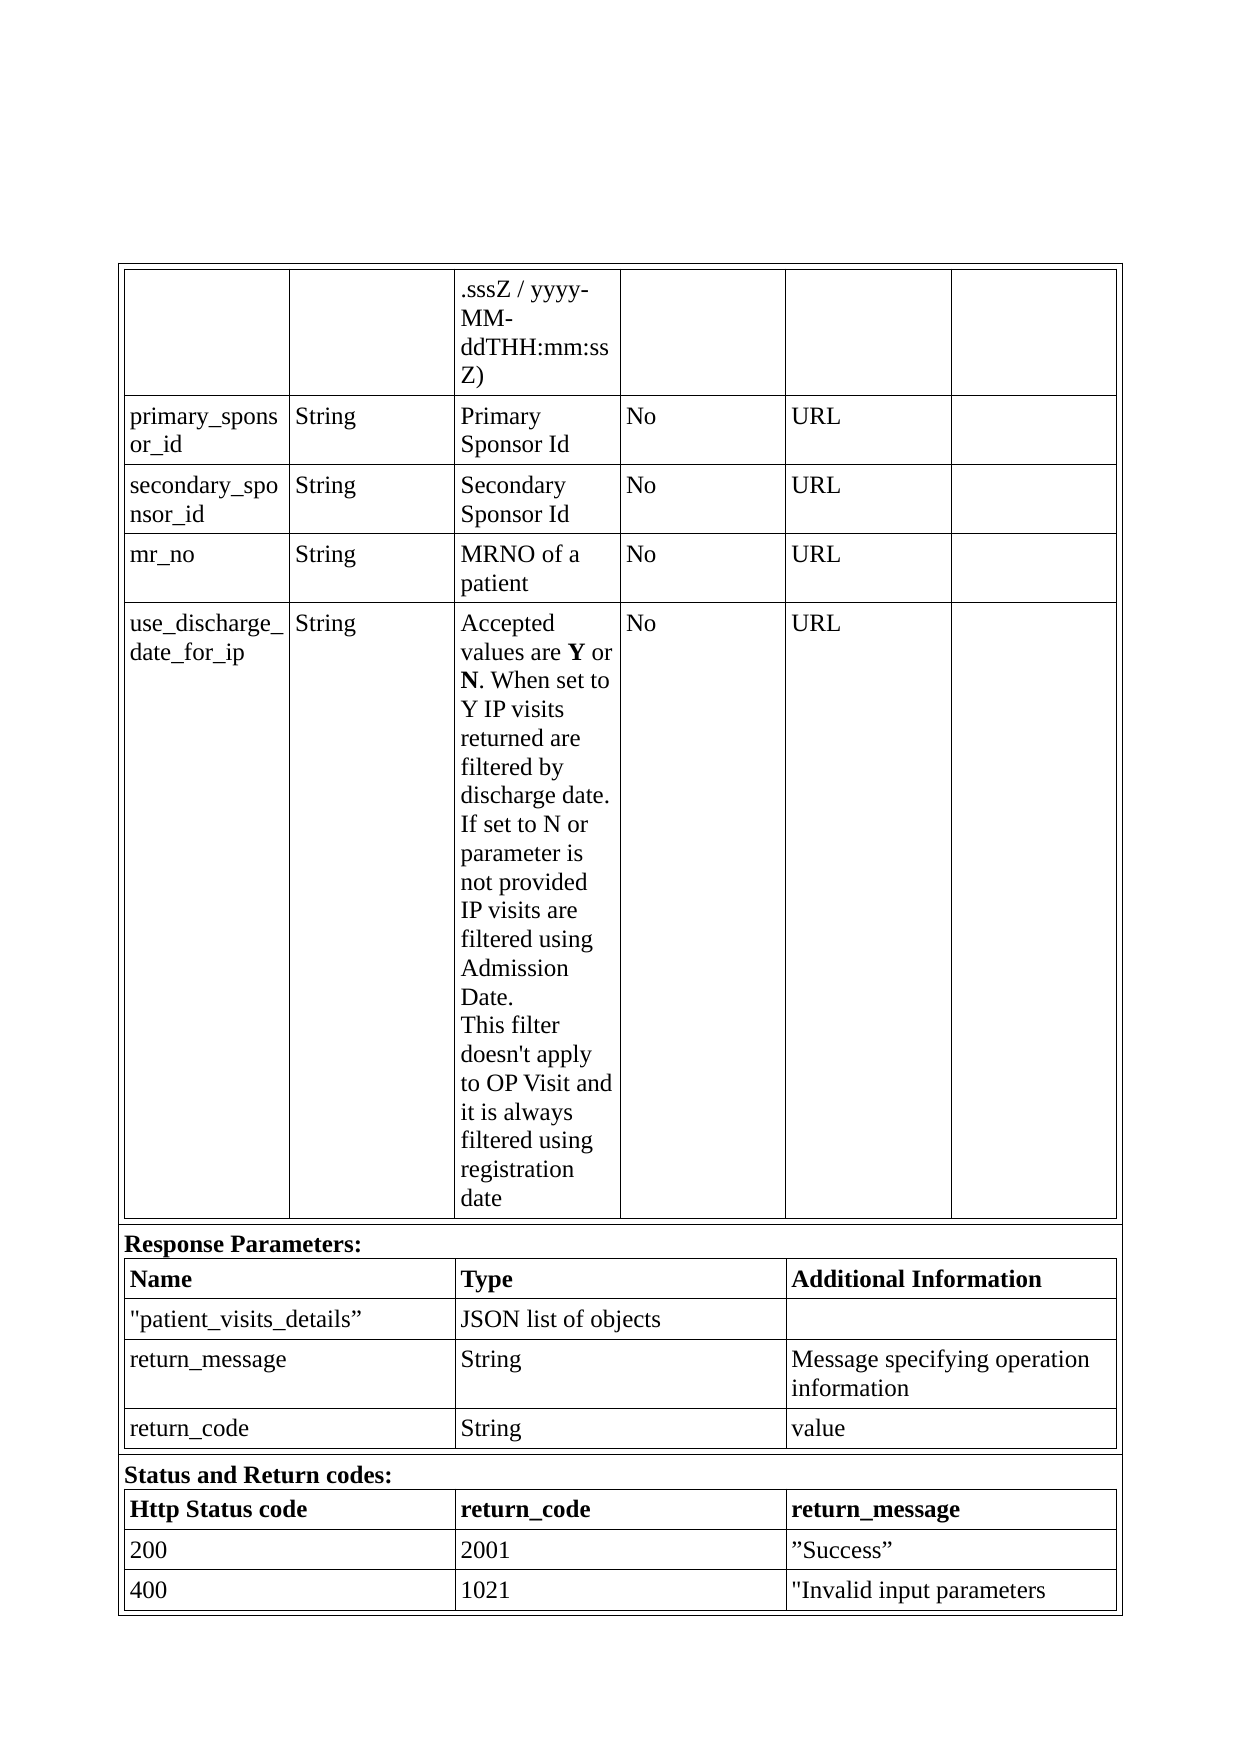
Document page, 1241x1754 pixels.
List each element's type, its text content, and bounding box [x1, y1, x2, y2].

table_cell URL [786, 603, 951, 1217]
table_cell No [621, 534, 785, 602]
table_cell "patient_visits_details” [125, 1299, 455, 1339]
table_cell No [621, 465, 785, 533]
table_cell [787, 1299, 1116, 1339]
table_header Name [125, 1259, 455, 1298]
table_header Type [456, 1259, 786, 1298]
table_header Additional Information [787, 1259, 1116, 1298]
table_cell ”Success” [787, 1530, 1116, 1569]
table_cell return_code [125, 1409, 455, 1448]
table_cell [119, 264, 1122, 1223]
table_cell Primary Sponsor Id [455, 396, 620, 464]
table_cell String [290, 396, 454, 464]
table_cell [952, 465, 1116, 533]
table_cell 200 [125, 1530, 455, 1569]
table_cell use_discharge_date_for_ip [125, 603, 289, 1217]
table_cell [125, 270, 289, 395]
table_cell 2001 [456, 1530, 786, 1569]
table_cell return_message [125, 1340, 455, 1408]
table_cell URL [786, 465, 951, 533]
table_cell MRNO of a patient [455, 534, 620, 602]
table_cell secondary_sponsor_id [125, 465, 289, 533]
table_header return_code [456, 1490, 786, 1529]
table_header return_message [787, 1490, 1116, 1529]
table_cell .sssZ / yyyy-MM-ddTHH:mm:ssZ) [455, 270, 620, 395]
table_cell [786, 270, 951, 395]
table_cell primary_sponsor_id [125, 396, 289, 464]
table_cell Accepted values are Y or N. When set to Y IP visits returned are filtered by discharge date. If set to N or parameter is not provided IP visits are filtered using Admission Date. This filter doesn't apply to OP Visit and it is always filtered using registration date [455, 603, 620, 1217]
table_cell [290, 270, 454, 395]
table_cell No [621, 603, 785, 1217]
table_cell String [290, 534, 454, 602]
table_cell String [456, 1409, 786, 1448]
table_cell Message specifying operation information [787, 1340, 1116, 1408]
table_cell 1021 [456, 1570, 786, 1609]
table_cell URL [786, 396, 951, 464]
table_cell JSON list of objects [456, 1299, 786, 1339]
table_cell [621, 270, 785, 395]
table_cell mr_no [125, 534, 289, 602]
table_cell [952, 603, 1116, 1217]
table_cell Status and Return codes: [119, 1455, 1122, 1615]
table_cell Response Parameters: [119, 1225, 1122, 1454]
table_cell String [290, 465, 454, 533]
table_cell 400 [125, 1570, 455, 1609]
table_cell URL [786, 534, 951, 602]
table_cell [952, 534, 1116, 602]
table_cell No [621, 396, 785, 464]
table_cell value [787, 1409, 1116, 1448]
table_cell String [456, 1340, 786, 1408]
table_header Http Status code [125, 1490, 455, 1529]
table_cell "Invalid input parameters [787, 1570, 1116, 1609]
table_cell String [290, 603, 454, 1217]
table_cell [952, 396, 1116, 464]
table_cell Secondary Sponsor Id [455, 465, 620, 533]
table_cell [952, 270, 1116, 395]
